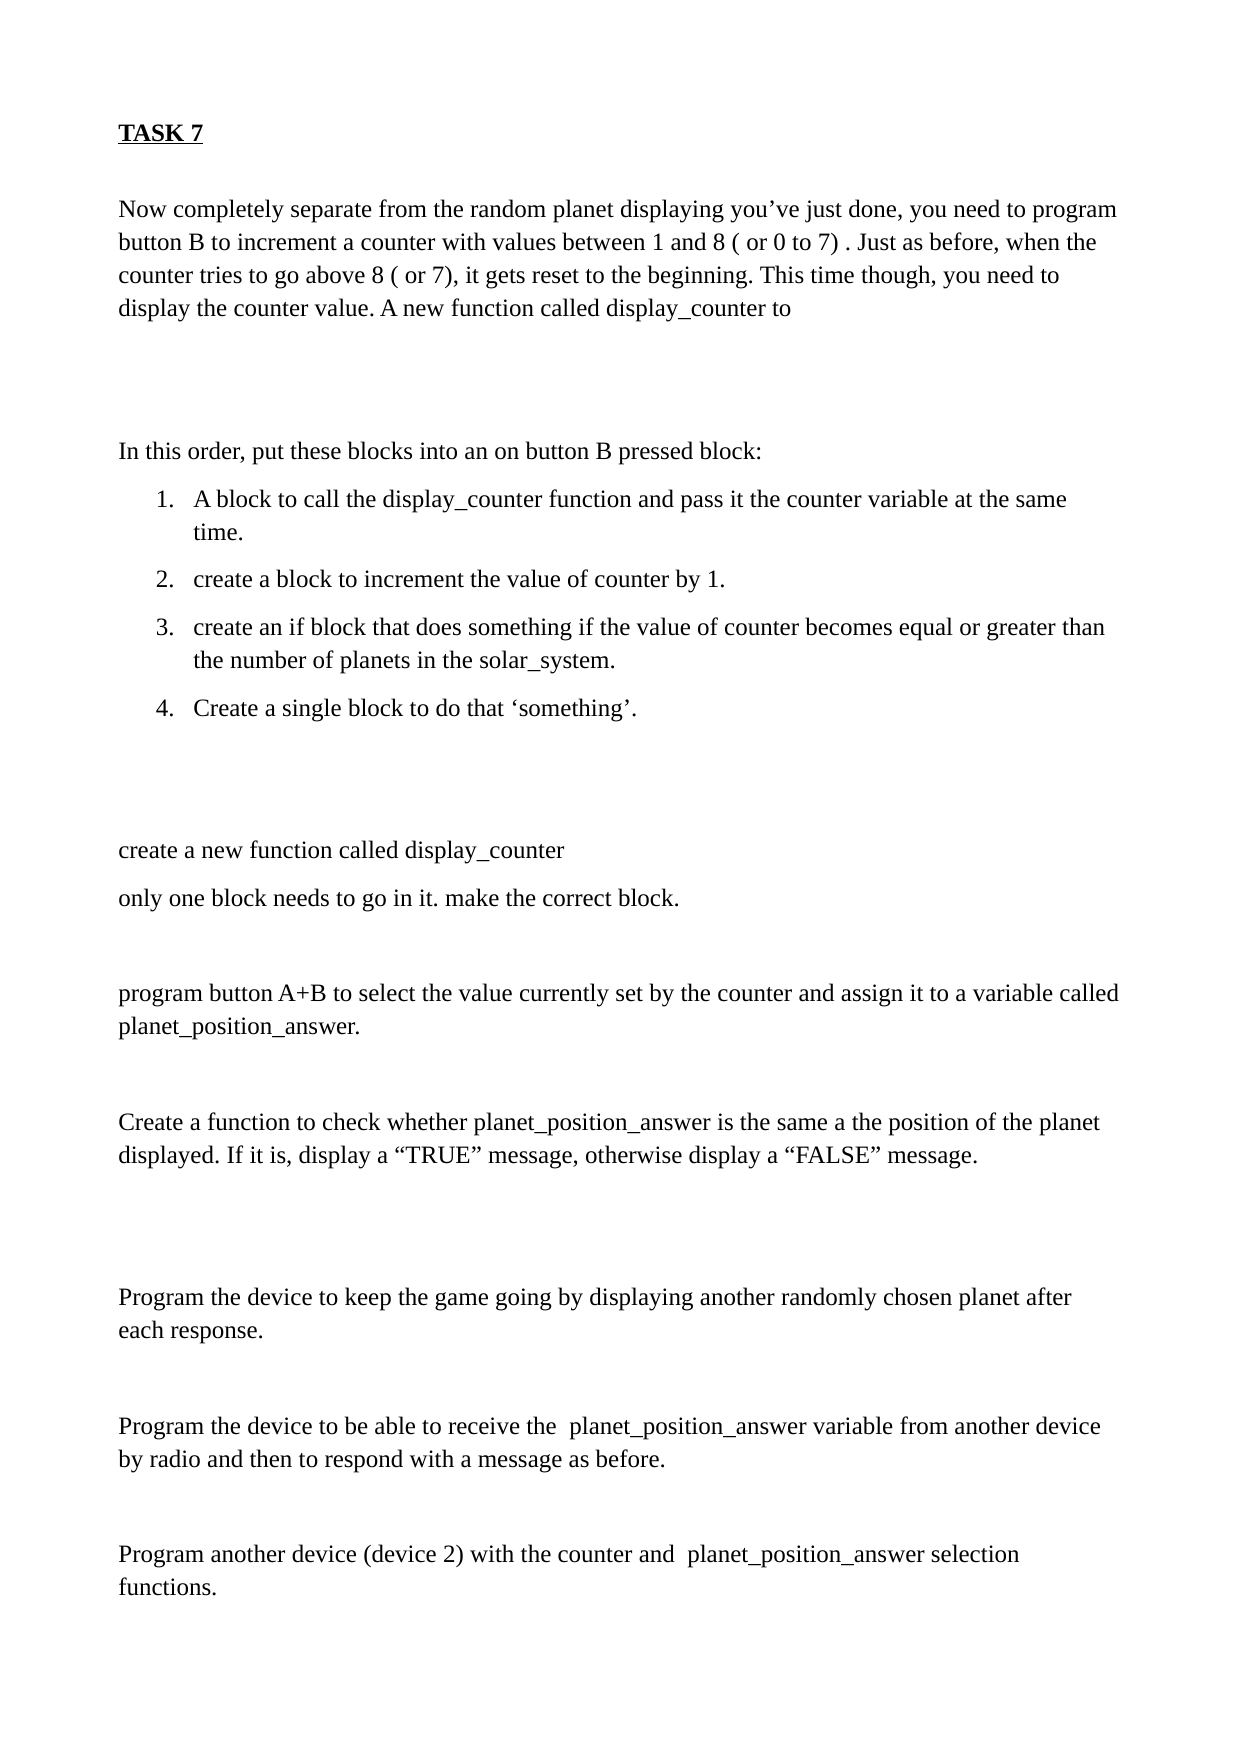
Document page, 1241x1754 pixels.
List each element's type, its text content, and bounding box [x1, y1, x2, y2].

text Program the device to be able to receive the planet_position_answer variable from another device by radio and then to respond with a message as before. [118, 1411, 1122, 1472]
text Program another device (device 2) with the counter and planet_position_answer selection functions. [118, 1539, 1122, 1601]
text TASK 7 [118, 118, 1122, 147]
text program button A+B to select the value currently set by the counter and assign it to a variable called planet_position_answer. [118, 978, 1122, 1040]
text only one block needs to go in it. make the correct block. [118, 883, 1122, 912]
list create a block to increment the value of counter by 1. [156, 564, 1122, 593]
list A block to call the display_counter function and pass it the counter variable at the same time. [156, 484, 1122, 546]
text Program the device to keep the game going by displaying another randomly chosen planet after each response. [118, 1282, 1122, 1344]
text Now completely separate from the random planet displaying you’ve just done, you need to program button B to increment a counter with values between 1 and 8 ( or 0 to 7) . Just as before, when the counter tries to go above 8 ( or 7), it gets reset to the beginning. This time though, you need to display the counter value. A new function called display_counter to [118, 194, 1122, 322]
list create an if block that does something if the value of counter becomes equal or greater than the number of planets in the solar_system. [156, 612, 1122, 674]
text In this order, put these blocks into an on button B pressed block: [118, 436, 1122, 465]
text Create a function to check whether planet_position_answer is the same a the position of the planet displayed. If it is, display a “TRUE” message, otherwise display a “FALSE” message. [118, 1107, 1122, 1168]
list Create a single block to do that ‘something’. [156, 693, 1122, 722]
text create a new function called display_counter [118, 836, 1122, 864]
